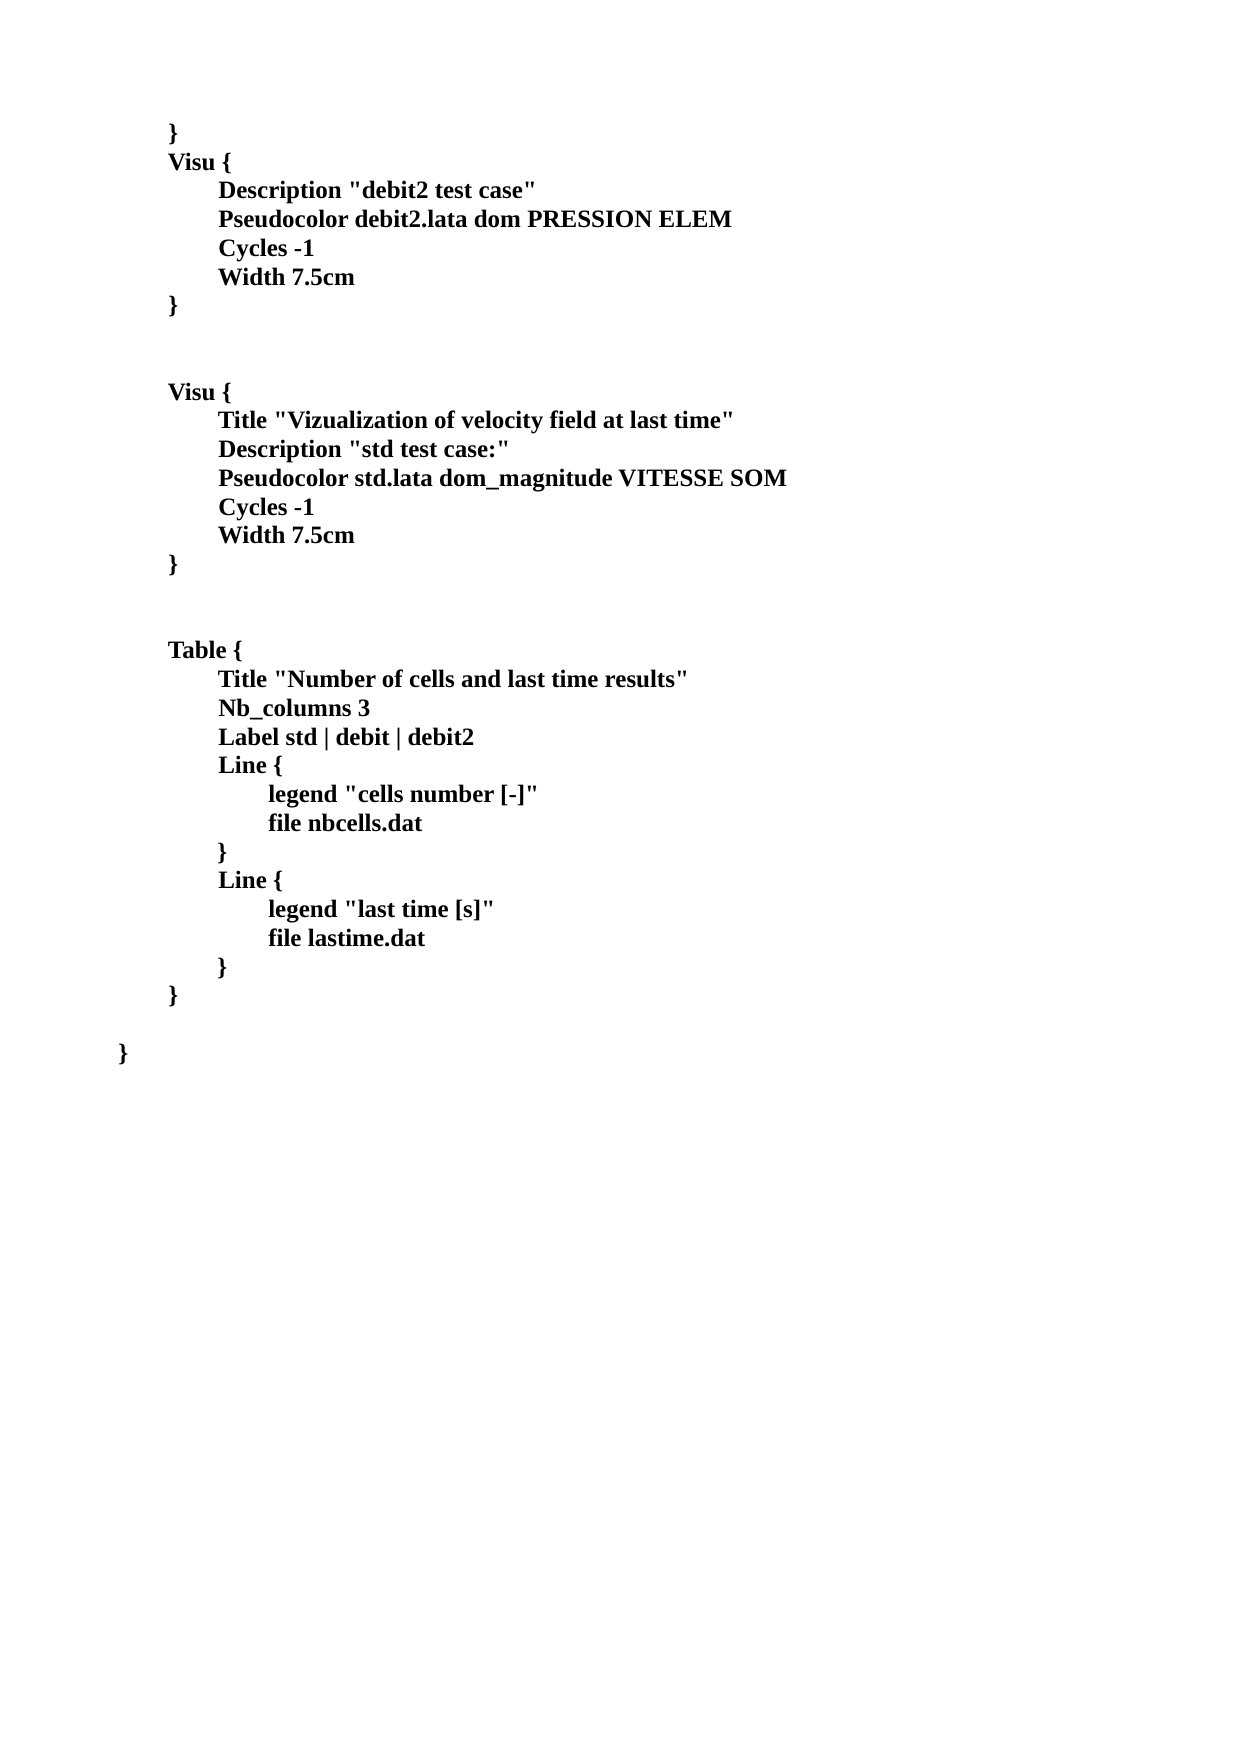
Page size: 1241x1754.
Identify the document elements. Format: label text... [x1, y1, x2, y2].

text } [118, 549, 1122, 578]
text Table { [118, 636, 1122, 664]
text Cycles -1 [118, 492, 1122, 521]
text Width 7.5cm [118, 521, 1122, 549]
text legend "last time [s]" [118, 894, 1122, 923]
text Description "debit2 test case" [118, 176, 1122, 204]
text Visu { [118, 377, 1122, 406]
text } [118, 118, 1122, 147]
text } [118, 1038, 1122, 1067]
text legend "cells number [-]" [118, 779, 1122, 808]
text Title "Number of cells and last time results" [118, 664, 1122, 693]
text Visu { [118, 147, 1122, 176]
text Cycles -1 [118, 233, 1122, 262]
text } [118, 291, 1122, 319]
text file nbcells.dat [118, 808, 1122, 837]
text Line { [118, 751, 1122, 779]
text } [118, 837, 1122, 866]
text } [118, 981, 1122, 1009]
text Pseudocolor std.lata dom_magnitude VITESSE SOM [118, 463, 1122, 492]
text Description "std test case:" [118, 434, 1122, 463]
text Nb_columns 3 [118, 693, 1122, 722]
text Label std | debit | debit2 [118, 722, 1122, 751]
text Title "Vizualization of velocity field at last time" [118, 406, 1122, 434]
text Pseudocolor debit2.lata dom PRESSION ELEM [118, 204, 1122, 233]
text Width 7.5cm [118, 262, 1122, 291]
text file lastime.dat [118, 923, 1122, 952]
text Line { [118, 866, 1122, 894]
text } [118, 952, 1122, 981]
